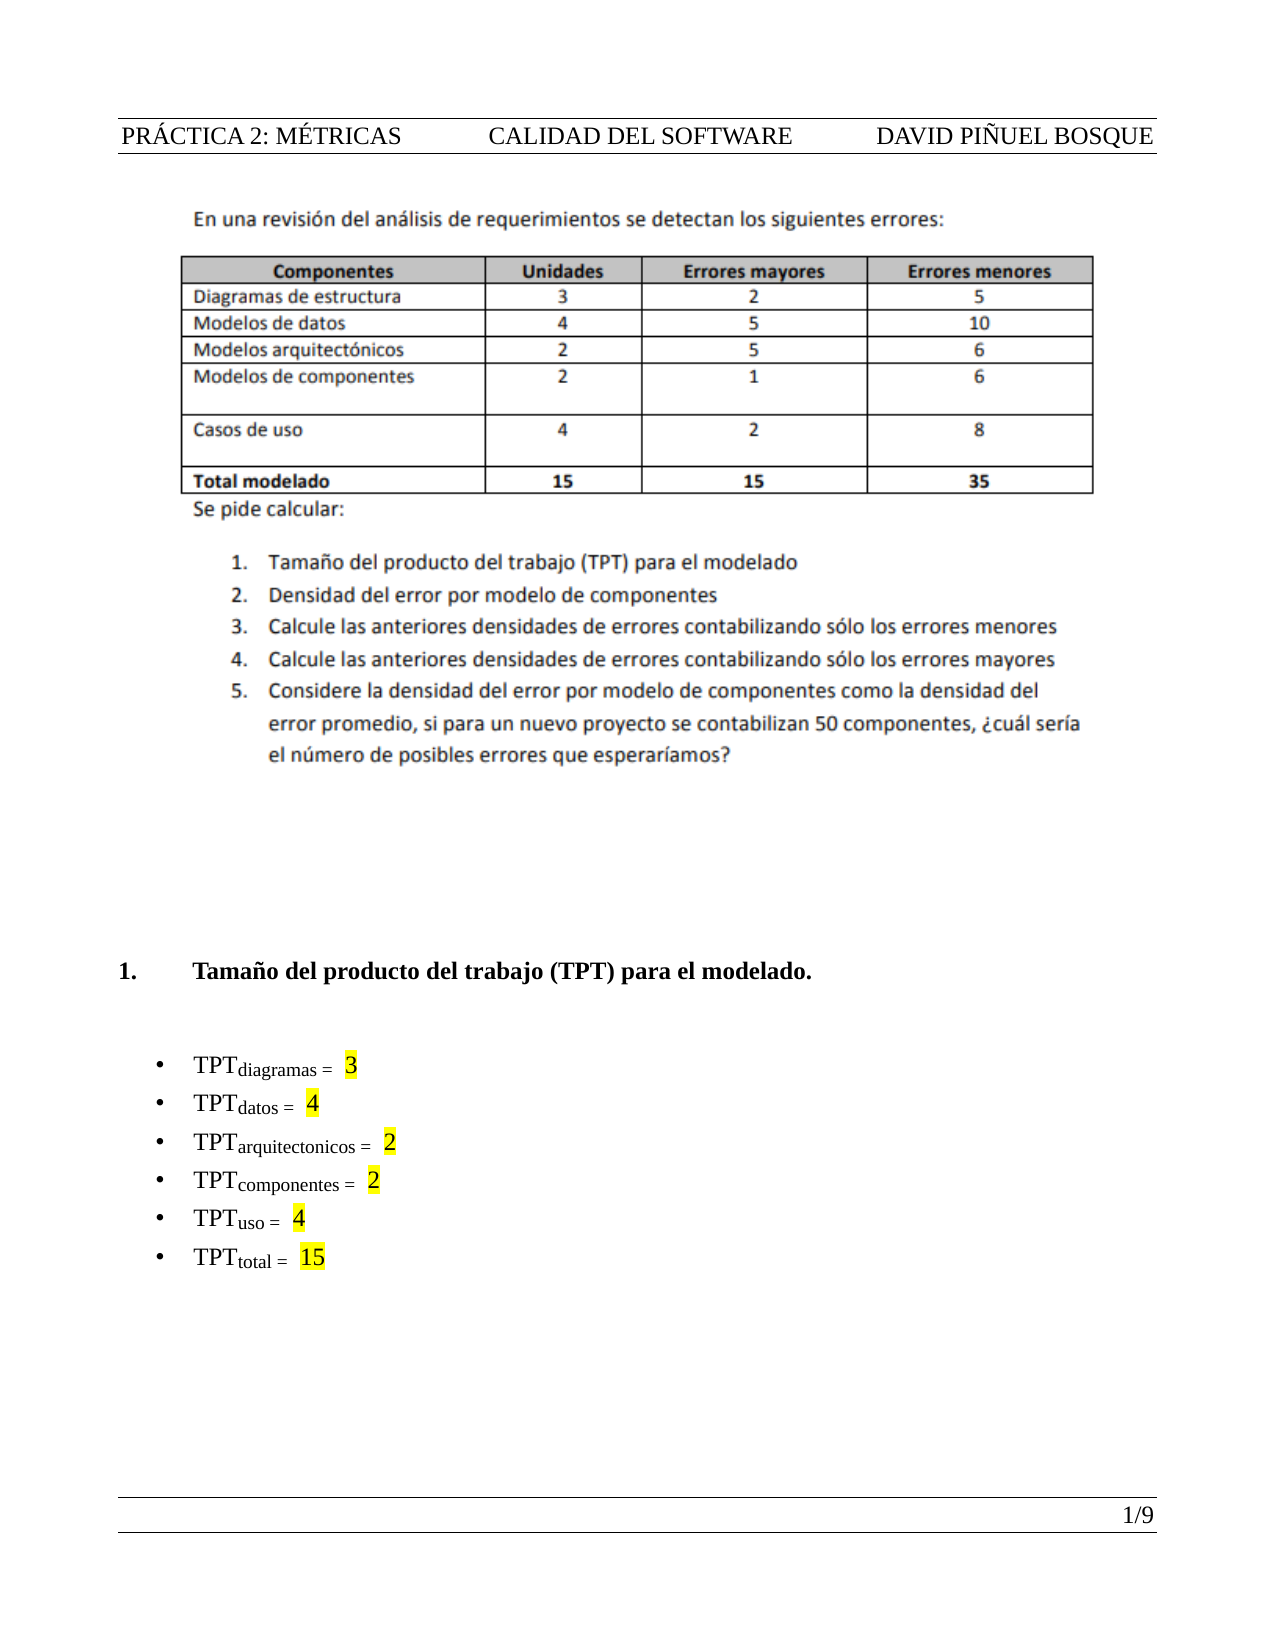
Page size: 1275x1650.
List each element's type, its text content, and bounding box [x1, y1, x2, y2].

list TPTdiagramas = 3 [156, 1042, 1157, 1080]
list TPTarquitectonicos = 2 [156, 1119, 1157, 1157]
list TPTtotal = 15 [156, 1234, 1157, 1272]
list TPTdatos = 4 [156, 1080, 1157, 1119]
list TPTcomponentes = 2 [156, 1157, 1157, 1195]
list TPTuso = 4 [156, 1195, 1157, 1234]
text 1. Tamaño del producto del trabajo (TPT) para el modelado. [118, 956, 1157, 984]
picture [167, 206, 1108, 784]
